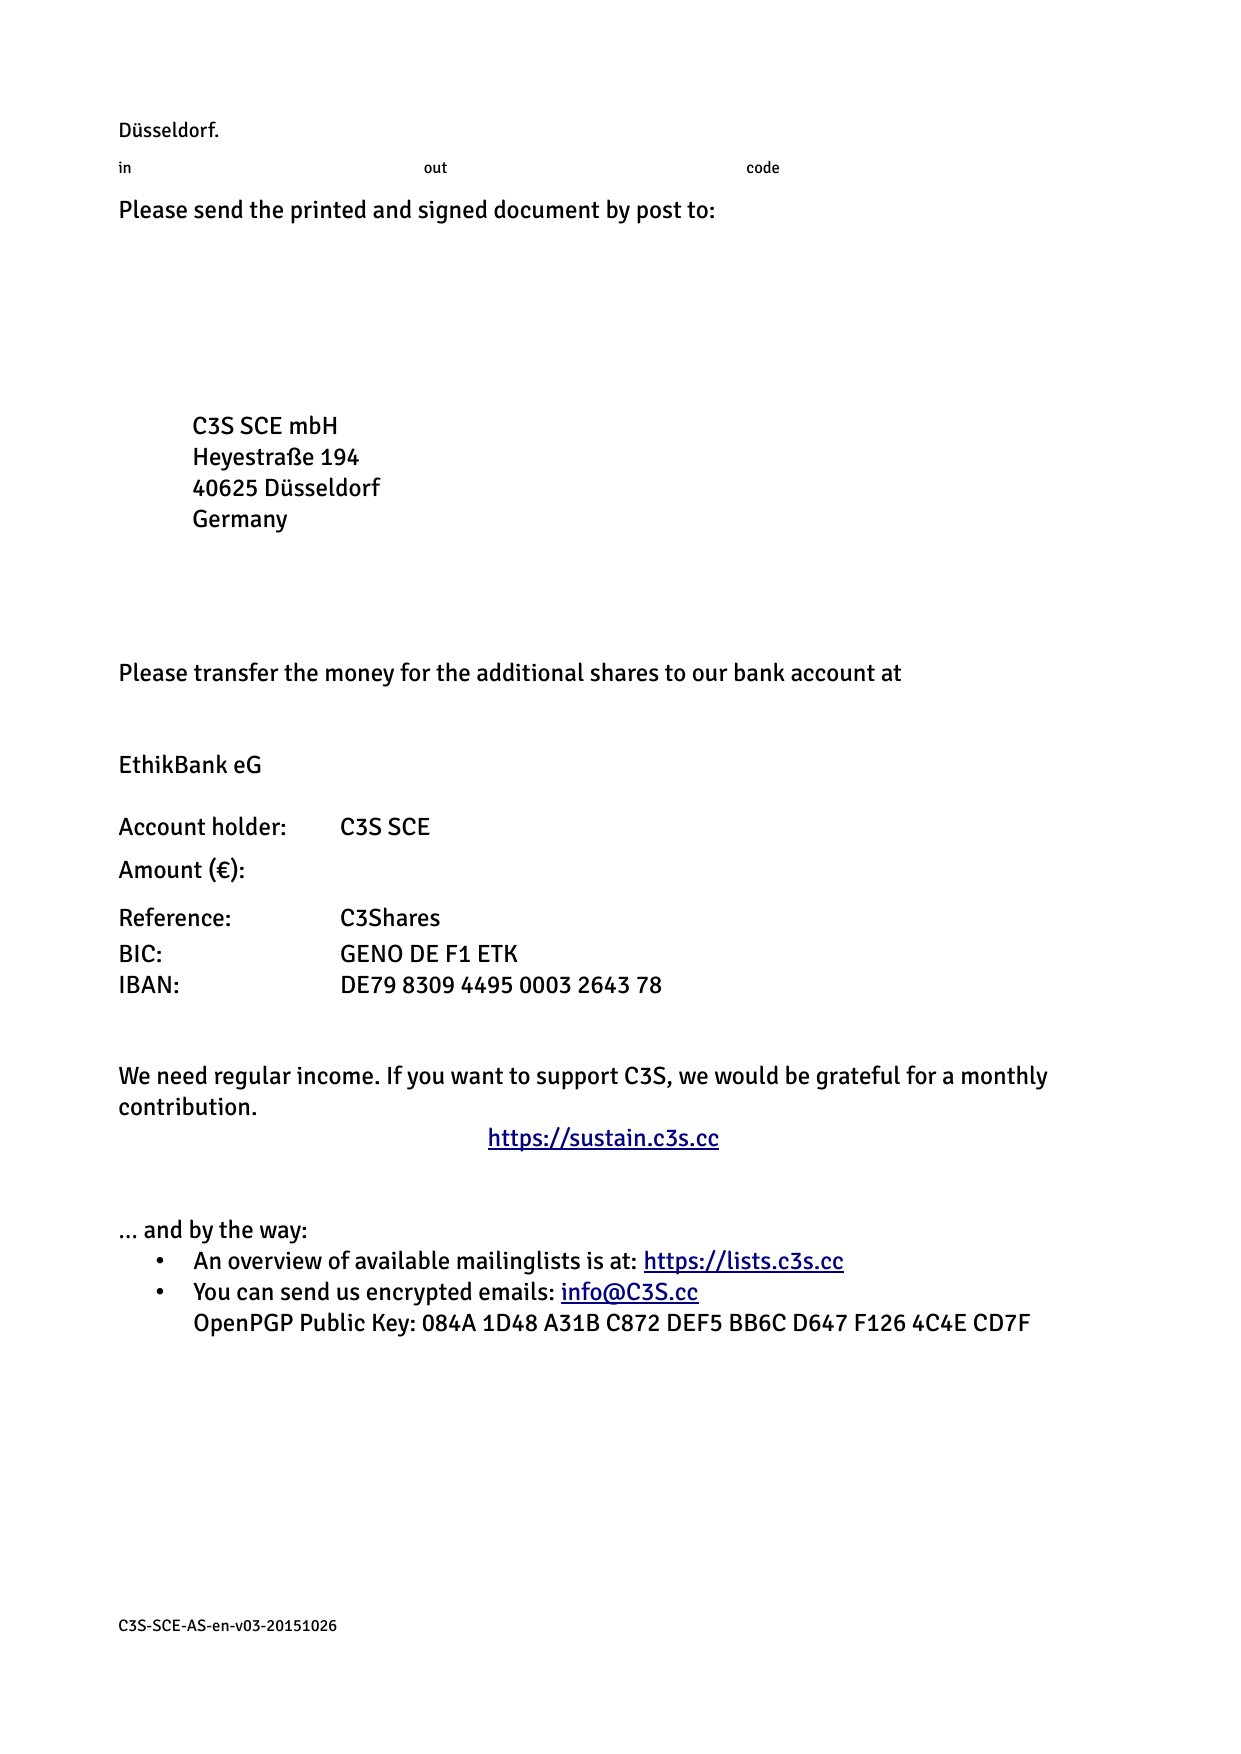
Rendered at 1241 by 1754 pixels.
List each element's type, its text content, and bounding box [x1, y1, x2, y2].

text C3S SCE mbH [118, 411, 1122, 442]
text Amount (€): [118, 843, 340, 891]
list An overview of available mailinglists is at: https://lists.c3s.cc [156, 1246, 1122, 1277]
text Düsseldorf. [118, 118, 1122, 144]
text out [413, 156, 451, 183]
text https://sustain.c3s.cc [118, 1122, 1122, 1153]
text BIC: GENO DE F1 ETK [118, 939, 1122, 969]
text Heyestraße 194 [118, 442, 1122, 473]
text 40625 Düsseldorf [118, 473, 1122, 504]
text in [118, 156, 139, 183]
text Please send the printed and signed document by post to: [118, 195, 1122, 226]
text Germany [118, 504, 1122, 534]
text … and by the way: [118, 1215, 1122, 1246]
list You can send us encrypted emails: info@C3S.cc OpenPGP Public Key: 084A 1D48 A31B C872 DEF5 BB6C D647 F126 4C4E CD7F [156, 1277, 1122, 1338]
text We need regular income. If you want to support C3S, we would be grateful for a monthly contribution. [118, 1061, 1122, 1122]
text Account holder: C3S SCE [118, 812, 1122, 843]
text [719, 891, 1122, 939]
text [603, 843, 1122, 891]
text IBAN: DE79 8309 4495 0003 2643 78 [118, 969, 1122, 1000]
text Reference: C3Shares [118, 891, 446, 939]
text EthikBank eG [118, 750, 1122, 781]
text [1068, 156, 1122, 183]
text code [724, 156, 795, 183]
text Please transfer the money for the additional shares to our bank account at [118, 658, 1122, 689]
